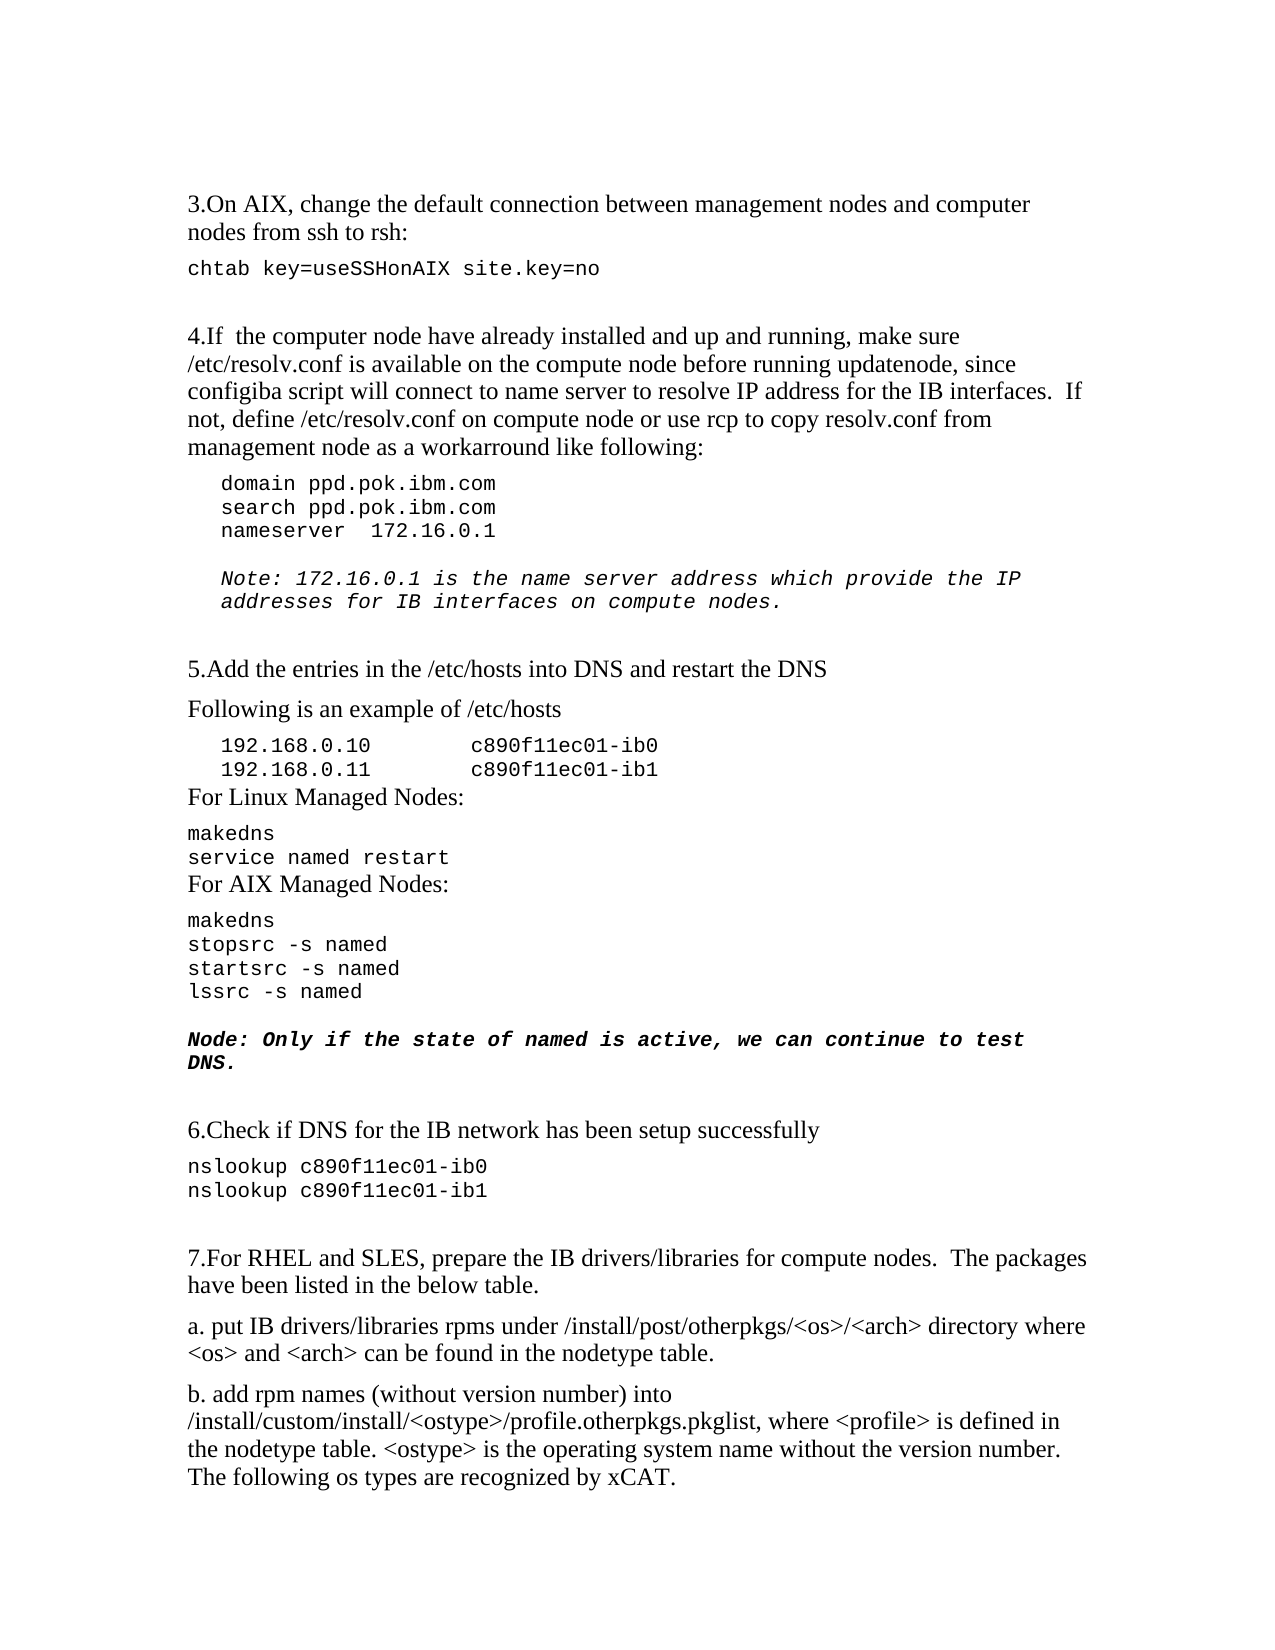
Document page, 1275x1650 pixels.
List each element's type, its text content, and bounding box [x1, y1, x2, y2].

list nslookup c890f11ec01-ib1 [187, 1180, 1087, 1204]
list For Linux Managed Nodes: [187, 783, 1087, 811]
list Following is an example of /etc/hosts [187, 695, 1087, 723]
list Note: 172.16.0.1 is the name server address which provide the IP addresses for IB interfaces on compute nodes. [187, 568, 1087, 615]
list lssrc -s named [187, 981, 1087, 1005]
list Add the entries in the /etc/hosts into DNS and restart the DNS [187, 655, 1087, 683]
list stopsrc -s named [187, 934, 1087, 958]
list Node: Only if the state of named is active, we can continue to test DNS. [187, 1029, 1087, 1076]
list Check if DNS for the IB network has been setup successfully [187, 1116, 1087, 1144]
list search ppd.pok.ibm.com [187, 497, 1087, 520]
list 192.168.0.10 c890f11ec01-ib0 [187, 736, 1087, 759]
list 192.168.0.11 c890f11ec01-ib1 [187, 759, 1087, 783]
list For AIX Managed Nodes: [187, 870, 1087, 898]
list For RHEL and SLES, prepare the IB drivers/libraries for compute nodes. The packages have been listed in the below table. [187, 1244, 1087, 1299]
list On AIX, change the default connection between management nodes and computer nodes from ssh to rsh: [187, 190, 1087, 246]
list nslookup c890f11ec01-ib0 [187, 1156, 1087, 1180]
list nameserver 172.16.0.1 [187, 520, 1087, 544]
list If the computer node have already installed and up and running, make sure /etc/resolv.conf is available on the compute node before running updatenode, since configiba script will connect to name server to resolve IP address for the IB interfaces. If not, define /etc/resolv.conf on compute node or use rcp to copy resolv.conf from management node as a workarround like following: [187, 322, 1087, 461]
list service named restart [187, 847, 1087, 870]
list chtab key=useSSHonAIX site.key=no [187, 258, 1087, 282]
list makedns [187, 823, 1087, 847]
list domain ppd.pok.ibm.com [187, 473, 1087, 497]
list startsrc -s named [187, 958, 1087, 981]
list b. add rpm names (without version number) into /install/custom/install/<ostype>/profile.otherpkgs.pkglist, where <profile> is defined in the nodetype table. <ostype> is the operating system name without the version number. The following os types are recognized by xCAT. [187, 1380, 1087, 1491]
list makedns [187, 911, 1087, 934]
list a. put IB drivers/libraries rpms under /install/post/otherpkgs/<os>/<arch> directory where <os> and <arch> can be found in the nodetype table. [187, 1312, 1087, 1367]
